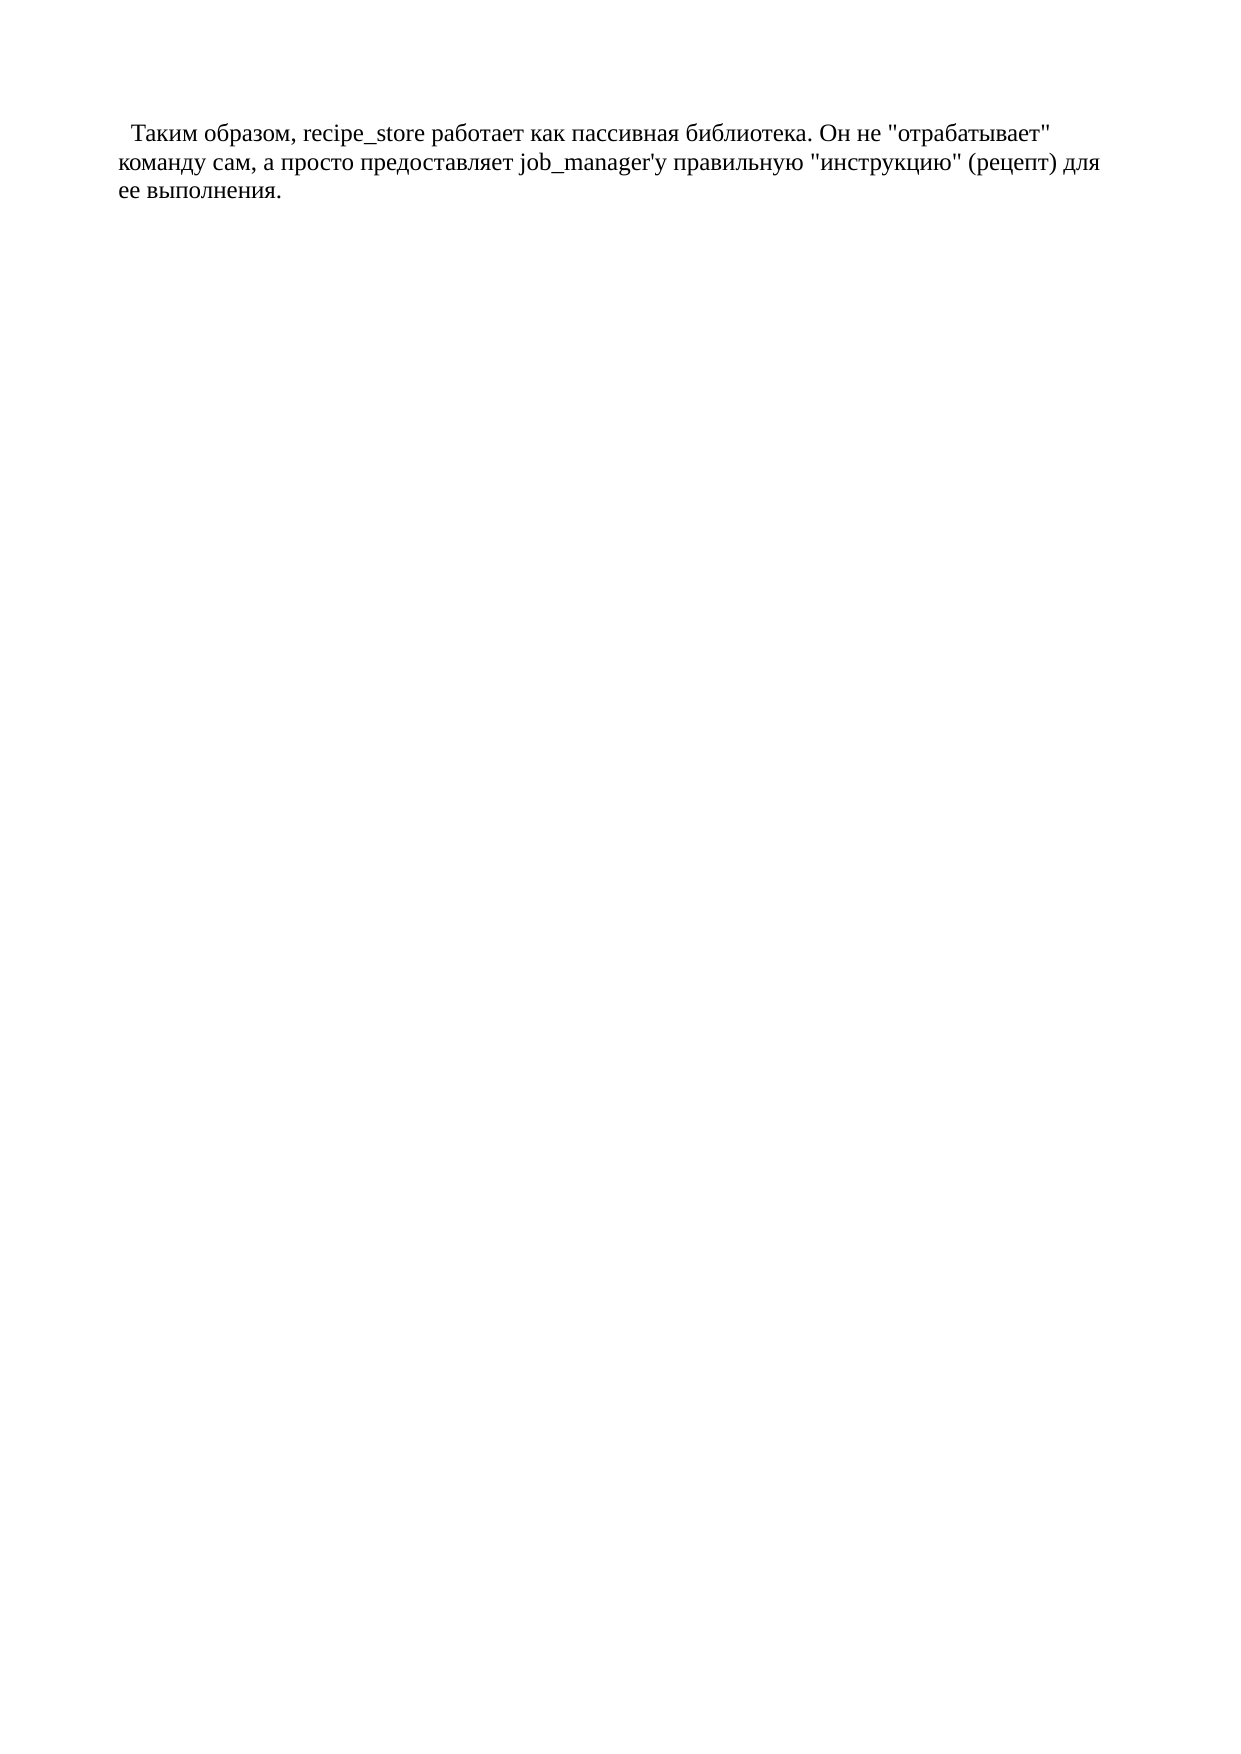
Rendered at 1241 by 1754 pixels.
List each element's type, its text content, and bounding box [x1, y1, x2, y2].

text Таким образом, recipe_store работает как пассивная библиотека. Он не "отрабатывает" команду сам, а просто предоставляет job_manager'у правильную "инструкцию" (рецепт) для ее выполнения. [118, 118, 1122, 204]
